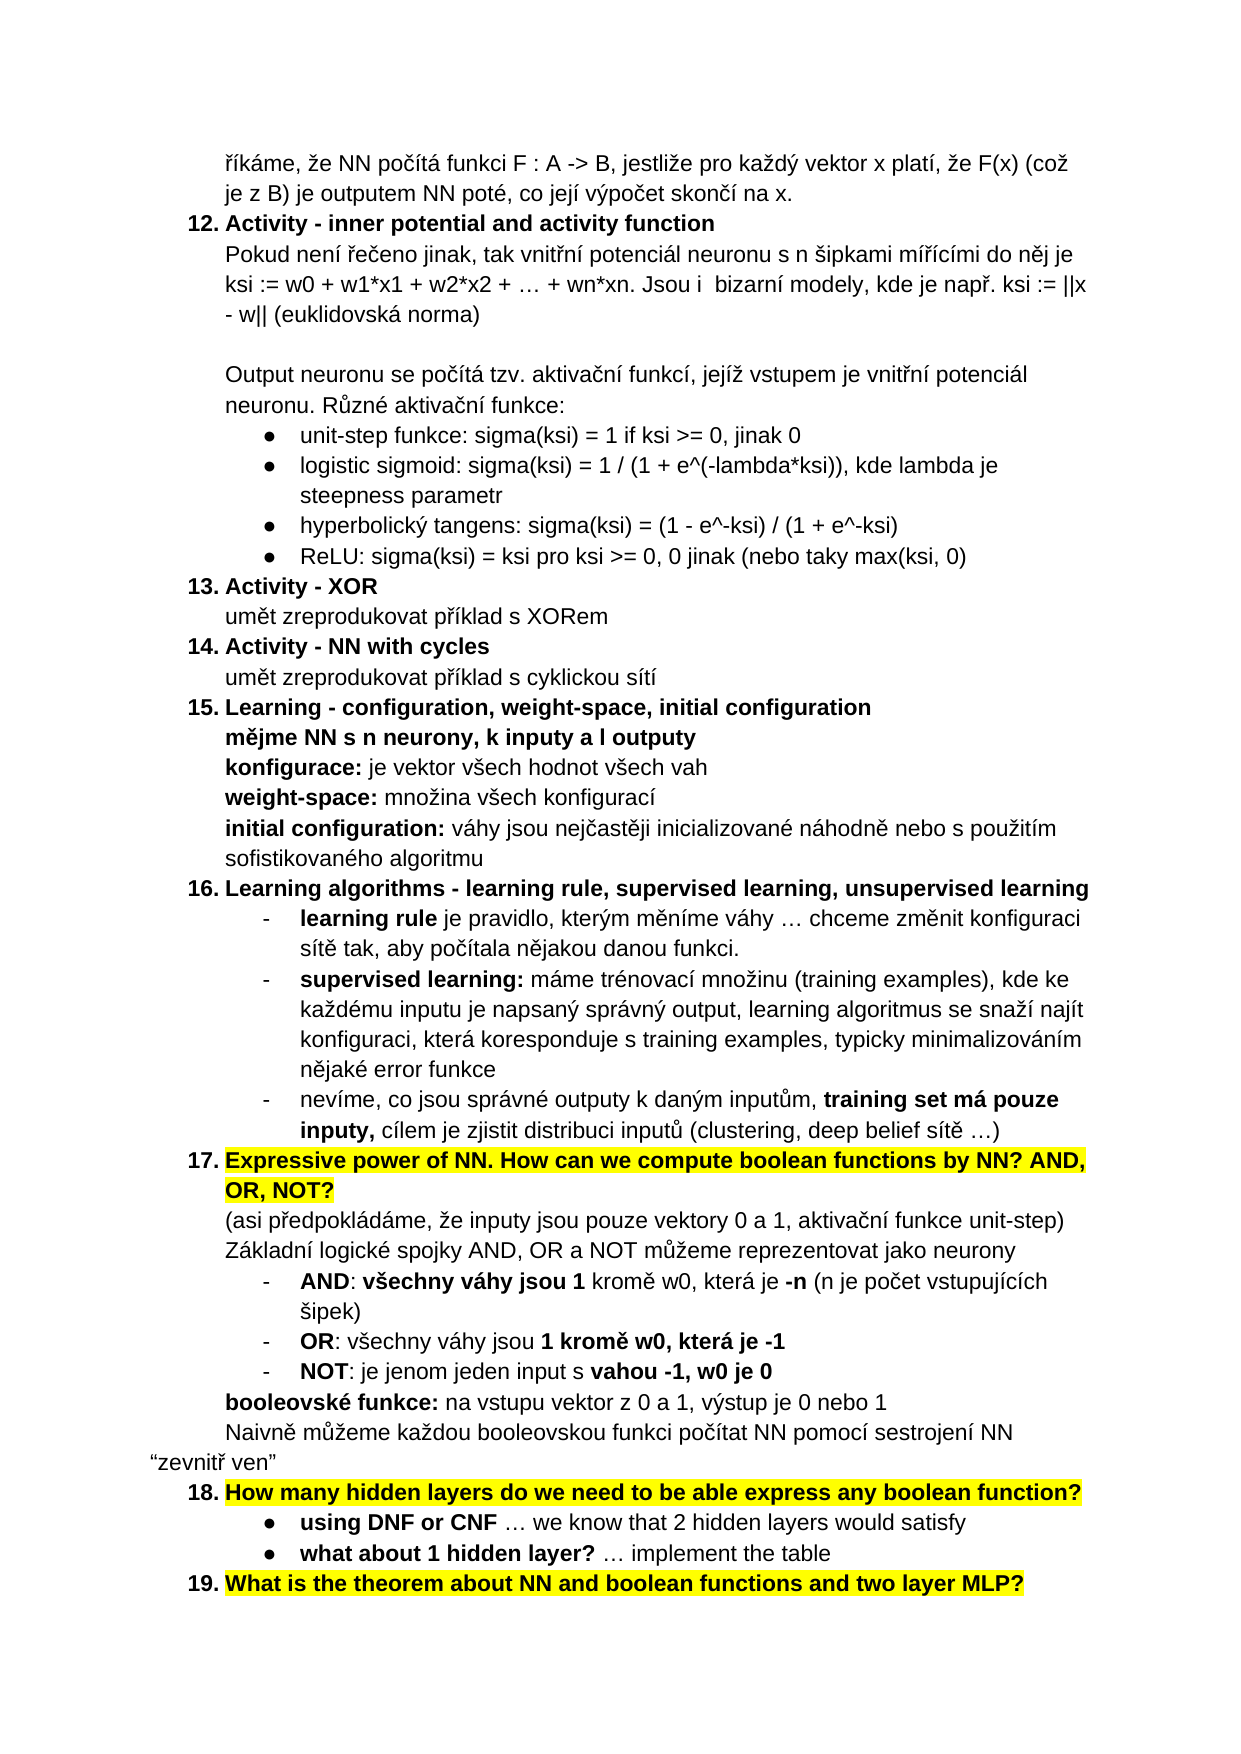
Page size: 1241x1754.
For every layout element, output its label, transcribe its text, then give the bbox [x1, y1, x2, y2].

list unit-step funkce: sigma(ksi) = 1 if ksi >= 0, jinak 0 [262, 422, 1090, 448]
text mějme NN s n neurony, k inputy a l outputy [225, 724, 1090, 750]
list Expressive power of NN. How can we compute boolean functions by NN? AND, OR, NOT? [187, 1147, 1090, 1203]
text Pokud není řečeno jinak, tak vnitřní potenciál neuronu s n šipkami mířícími do něj je ksi := w0 + w1*x1 + w2*x2 + … + wn*xn. Jsou i bizarní modely, kde je např. ksi := ||x - w|| (euklidovská norma) [225, 241, 1090, 327]
text weight-space: množina všech konfigurací [225, 784, 1090, 811]
list How many hidden layers do we need to be able express any boolean function? [187, 1479, 1090, 1506]
text umět zreprodukovat příklad s cyklickou sítí [225, 663, 1090, 690]
text (asi předpokládáme, že inputy jsou pouze vektory 0 a 1, aktivační funkce unit-step) [225, 1207, 1090, 1234]
text konfigurace: je vektor všech hodnot všech vah [225, 754, 1090, 781]
list Activity - inner potential and activity function [187, 210, 1090, 237]
list Activity - XOR [187, 573, 1090, 599]
list logistic sigmoid: sigma(ksi) = 1 / (1 + e^(-lambda*ksi)), kde lambda je steepness parametr [262, 452, 1090, 509]
text booleovské funkce: na vstupu vektor z 0 a 1, výstup je 0 nebo 1 [150, 1388, 1090, 1415]
list NOT: je jenom jeden input s vahou -1, w0 je 0 [262, 1358, 1090, 1385]
list nevíme, co jsou správné outputy k daným inputům, training set má pouze inputy, cílem je zjistit distribuci inputů (clustering, deep belief sítě …) [262, 1086, 1090, 1143]
text Základní logické spojky AND, OR a NOT můžeme reprezentovat jako neurony [225, 1237, 1090, 1264]
list Activity - NN with cycles [187, 633, 1090, 660]
list OR: všechny váhy jsou 1 kromě w0, která je -1 [262, 1328, 1090, 1354]
list What is the theorem about NN and boolean functions and two layer MLP? [187, 1570, 1090, 1596]
list what about 1 hidden layer? … implement the table [262, 1539, 1090, 1566]
text initial configuration: váhy jsou nejčastěji inicializované náhodně nebo s použitím sofistikovaného algoritmu [225, 814, 1090, 871]
list Learning - configuration, weight-space, initial configuration [187, 694, 1090, 720]
list ReLU: sigma(ksi) = ksi pro ksi >= 0, 0 jinak (nebo taky max(ksi, 0) [262, 543, 1090, 569]
text říkáme, že NN počítá funkci F : A -> B, jestliže pro každý vektor x platí, že F(x) (což je z B) je outputem NN poté, co její výpočet skončí na x. [225, 150, 1090, 207]
text Naivně můžeme každou booleovskou funkci počítat NN pomocí sestrojení NN “zevnitř ven” [150, 1419, 1090, 1475]
text Output neuronu se počítá tzv. aktivační funkcí, jejíž vstupem je vnitřní potenciál neuronu. Různé aktivační funkce: [225, 361, 1090, 418]
list supervised learning: máme trénovací množinu (training examples), kde ke každému inputu je napsaný správný output, learning algoritmus se snaží najít konfiguraci, která koresponduje s training examples, typicky minimalizováním nějaké error funkce [262, 966, 1090, 1083]
list learning rule je pravidlo, kterým měníme váhy … chceme změnit konfiguraci sítě tak, aby počítala nějakou danou funkci. [262, 905, 1090, 962]
list Learning algorithms - learning rule, supervised learning, unsupervised learning [187, 875, 1090, 901]
list hyperbolický tangens: sigma(ksi) = (1 - e^-ksi) / (1 + e^-ksi) [262, 512, 1090, 539]
text umět zreprodukovat příklad s XORem [225, 603, 1090, 629]
list using DNF or CNF … we know that 2 hidden layers would satisfy [262, 1509, 1090, 1536]
list AND: všechny váhy jsou 1 kromě w0, která je -n (n je počet vstupujících šipek) [262, 1268, 1090, 1324]
